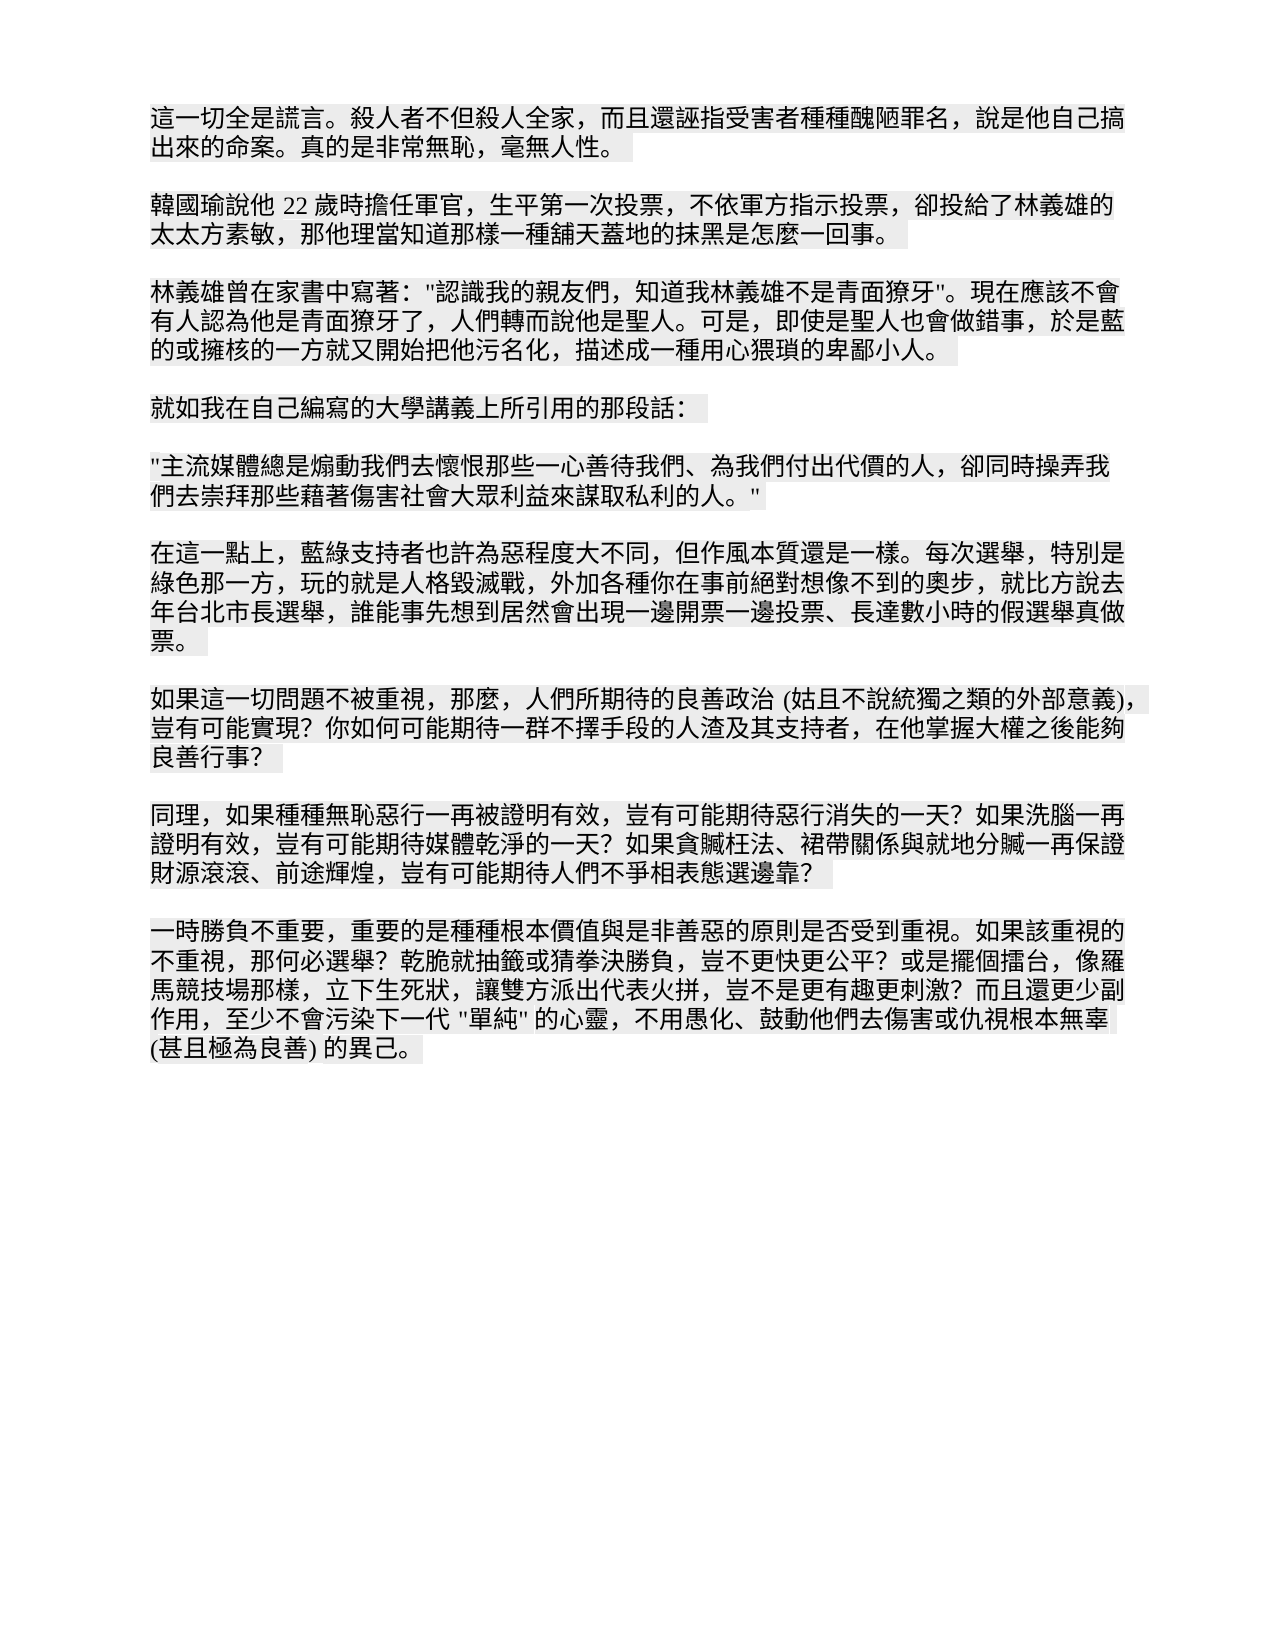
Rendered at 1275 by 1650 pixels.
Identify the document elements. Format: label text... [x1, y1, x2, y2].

text 卡韓政變 (96)：三十多年前的一段話 陳真 2019. 06. 25. 看范光棣老師寫這文章， 很感慨： https://bit.ly/2N9Mcos 智者所言，賢者所為，人們非但不聽而且不爽，還視之為寇讎。 范光棣之前也寫過幾篇，據他說，引來一些綠營支持者的辱罵，罵得很難聽，叫他死老頭趕快去死或滾出台灣什麼的。范老師說，感覺很像納粹。 我常想起一件往事，講過許多遍。比方說 2016年的5月19日我在這留言板上寫著： "三十多年前唸醫學院時，曾經寫了一本班上講義好像叫做 '臨床實驗診斷學'。我利用講義空白處寫了一些很簡短的話，頂多一兩行，還引用了一些名言。結果，引來情治單位的大軍壓境，包抄印刷廠，約談、恐嚇印刷廠老闆，企圖阻止講義的付梓。 你一定會以為我在講義裏頭寫了什麼傷天害理或危害社會的恐怖言論，其實我只是寫了一些如今看來再平常也不過的話，如此平淡無奇，卻引起情治單位的強烈干預與恐慌，同時也在班上引來幾乎一面倒的謾罵和指責，說我用骯髒的政治來污染清純的校園，汙染乾淨的學術，甚至污染同學的純潔的心靈等等等。 在那講義中，我引用了好像是某位西方人講的一段話，他說： '主流媒體總是煽動我們去懷恨那些一心善待我們、為我們付出代價的人，卻同時操弄我們去崇拜那些藉著傷害社會大眾利益來謀取私利的人。' 我手邊沒有講義原文，但大意如此。 我以為這個荒謬現象總有一天會改變，沒想到三十幾年後，狀況依然：人們總是仇視且傷害那些愛你並且為你付出代價的人，卻崇拜與擁戴那些想方設法傷害你來謀取私利的人。 在這樣一種被徹底操控的政治型態的社會中，一個人得有多大的愛，才有可能堅持初衷，不為己謀，言所當言，行所當行？ 韓國瑜說他可能是台灣政治史上遭受最多抹黑的人。關於這點，他就完全外行了。他所遭受的抹黑，完全沒法跟當年的黨外人士相比，至少跟我也根本沒法比。 曾經蒙受最大冤屈的人之一就是林義雄。雖然經過這麼多年，將近四十年了，但我心中感同身受的傷疤，卻似乎已經永遠無法抹去。 當年，國民黨用極其殘酷恐怖的方式亂刀砍殺林義雄全家老幼婦孺，然後一方面用很可怕的方式刑求虐待他 (因為他毫不屈服)，同時透過主流媒體散發各種假消息，影射這滅門血案是黨外或海外台獨所為，而且誣指林義雄其實是知情的、甚至是配合演出的苦肉計，為的是嫁禍國民黨政府；要不就說台獨之所以殺害林義雄全家是因為林義雄在美麗島事件偵訊過程中最為配合並且出賣同志。 這一切全是謊言。殺人者不但殺人全家，而且還誣指受害者種種醜陋罪名，說是他自己搞出來的命案。真的是非常無恥，毫無人性。 韓國瑜說他 22 歲時擔任軍官，生平第一次投票，不依軍方指示投票，卻投給了林義雄的太太方素敏，那他理當知道那樣一種舖天蓋地的抹黑是怎麼一回事。 林義雄曾在家書中寫著："認識我的親友們，知道我林義雄不是青面獠牙"。現在應該不會有人認為他是青面獠牙了，人們轉而說他是聖人。可是，即使是聖人也會做錯事，於是藍的或擁核的一方就又開始把他污名化，描述成一種用心猥瑣的卑鄙小人。 就如我在自己編寫的大學講義上所引用的那段話： "主流媒體總是煽動我們去懷恨那些一心善待我們、為我們付出代價的人，卻同時操弄我們去崇拜那些藉著傷害社會大眾利益來謀取私利的人。" 在這一點上，藍綠支持者也許為惡程度大不同，但作風本質還是一樣。每次選舉，特別是綠色那一方，玩的就是人格毀滅戰，外加各種你在事前絕對想像不到的奧步，就比方說去年台北市長選舉，誰能事先想到居然會出現一邊開票一邊投票、長達數小時的假選舉真做票。 如果這一切問題不被重視，那麼，人們所期待的良善政治 (姑且不說統獨之類的外部意義)，豈有可能實現？你如何可能期待一群不擇手段的人渣及其支持者，在他掌握大權之後能夠良善行事？ 同理，如果種種無恥惡行一再被證明有效，豈有可能期待惡行消失的一天？如果洗腦一再證明有效，豈有可能期待媒體乾淨的一天？如果貪贓枉法、裙帶關係與就地分贓一再保證財源滾滾、前途輝煌，豈有可能期待人們不爭相表態選邊靠？ 一時勝負不重要，重要的是種種根本價值與是非善惡的原則是否受到重視。如果該重視的不重視，那何必選舉？乾脆就抽籤或猜拳決勝負，豈不更快更公平？或是擺個擂台，像羅馬競技場那樣，立下生死狀，讓雙方派出代表火拼，豈不是更有趣更刺激？而且還更少副作用，至少不會污染下一代 "單純" 的心靈，不用愚化、鼓動他們去傷害或仇視根本無辜 (甚且極為良善) 的異己。 [150, 75, 1125, 1064]
